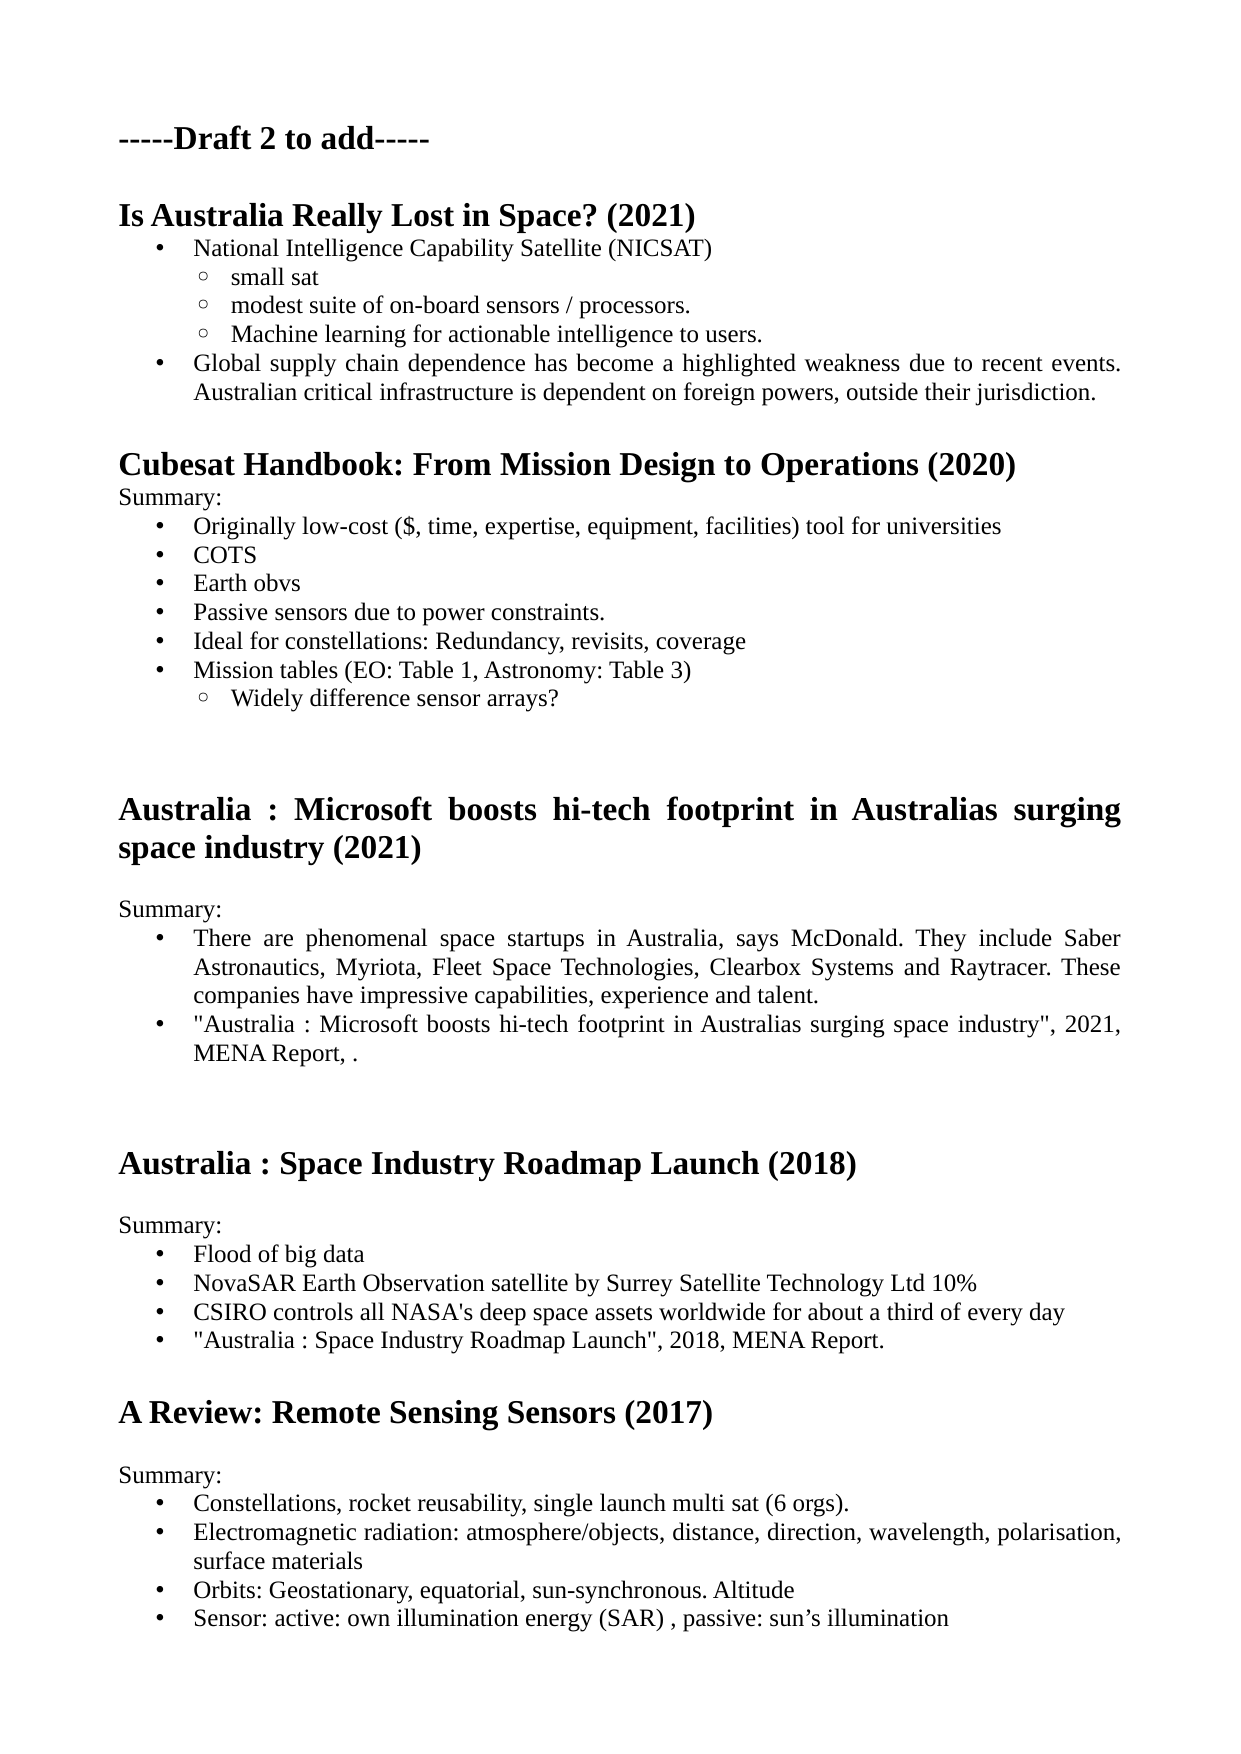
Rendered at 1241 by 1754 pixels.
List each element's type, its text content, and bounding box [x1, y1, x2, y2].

text Australia : Space Industry Roadmap Launch (2018) [118, 1143, 1122, 1182]
list Constellations, rocket reusability, single launch multi sat (6 orgs). [156, 1488, 1122, 1517]
list COTS [156, 540, 1122, 568]
list Earth obvs [156, 568, 1122, 597]
list Global supply chain dependence has become a highlighted weakness due to recent events. Australian critical infrastructure is dependent on foreign powers, outside their jurisdiction. [156, 348, 1122, 406]
text Summary: [118, 894, 1122, 923]
list CSIRO controls all NASA's deep space assets worldwide for about a third of every day [156, 1297, 1122, 1326]
list Electromagnetic radiation: atmosphere/objects, distance, direction, wavelength, polarisation, surface materials [156, 1517, 1122, 1575]
list Orbits: Geostationary, equatorial, sun-synchronous. Altitude [156, 1575, 1122, 1603]
list Ideal for constellations: Redundancy, revisits, coverage [156, 626, 1122, 655]
list Originally low-cost ($, time, expertise, equipment, facilities) tool for universities [156, 511, 1122, 540]
list Passive sensors due to power constraints. [156, 597, 1122, 626]
list Machine learning for actionable intelligence to users. [193, 319, 1122, 348]
list Mission tables (EO: Table 1, Astronomy: Table 3) [156, 655, 1122, 683]
list modest suite of on-board sensors / processors. [193, 291, 1122, 319]
list Widely difference sensor arrays? [193, 683, 1122, 712]
text Australia : Microsoft boosts hi-tech footprint in Australias surging space industry (2021) [118, 789, 1122, 866]
list "Australia : Space Industry Roadmap Launch", 2018, MENA Report. [156, 1326, 1122, 1354]
text Summary: [118, 1211, 1122, 1239]
list small sat [193, 262, 1122, 291]
text Cubesat Handbook: From Mission Design to Operations (2020) [118, 444, 1122, 482]
list Flood of big data [156, 1239, 1122, 1268]
list NovaSAR Earth Observation satellite by Surrey Satellite Technology Ltd 10% [156, 1268, 1122, 1297]
list "Australia : Microsoft boosts hi-tech footprint in Australias surging space industry", 2021, MENA Report, . [156, 1009, 1122, 1067]
text Summary: [118, 1460, 1122, 1488]
list National Intelligence Capability Satellite (NICSAT) [156, 233, 1122, 262]
list Sensor: active: own illumination energy (SAR) , passive: sun’s illumination [156, 1603, 1122, 1632]
text Summary: [118, 482, 1122, 511]
text Is Australia Really Lost in Space? (2021) [118, 195, 1122, 233]
text -----Draft 2 to add----- [118, 118, 1122, 156]
list There are phenomenal space startups in Australia, says McDonald. They include Saber Astronautics, Myriota, Fleet Space Technologies, Clearbox Systems and Raytracer. These companies have impressive capabilities, experience and talent. [156, 923, 1122, 1009]
text A Review: Remote Sensing Sensors (2017) [118, 1393, 1122, 1431]
